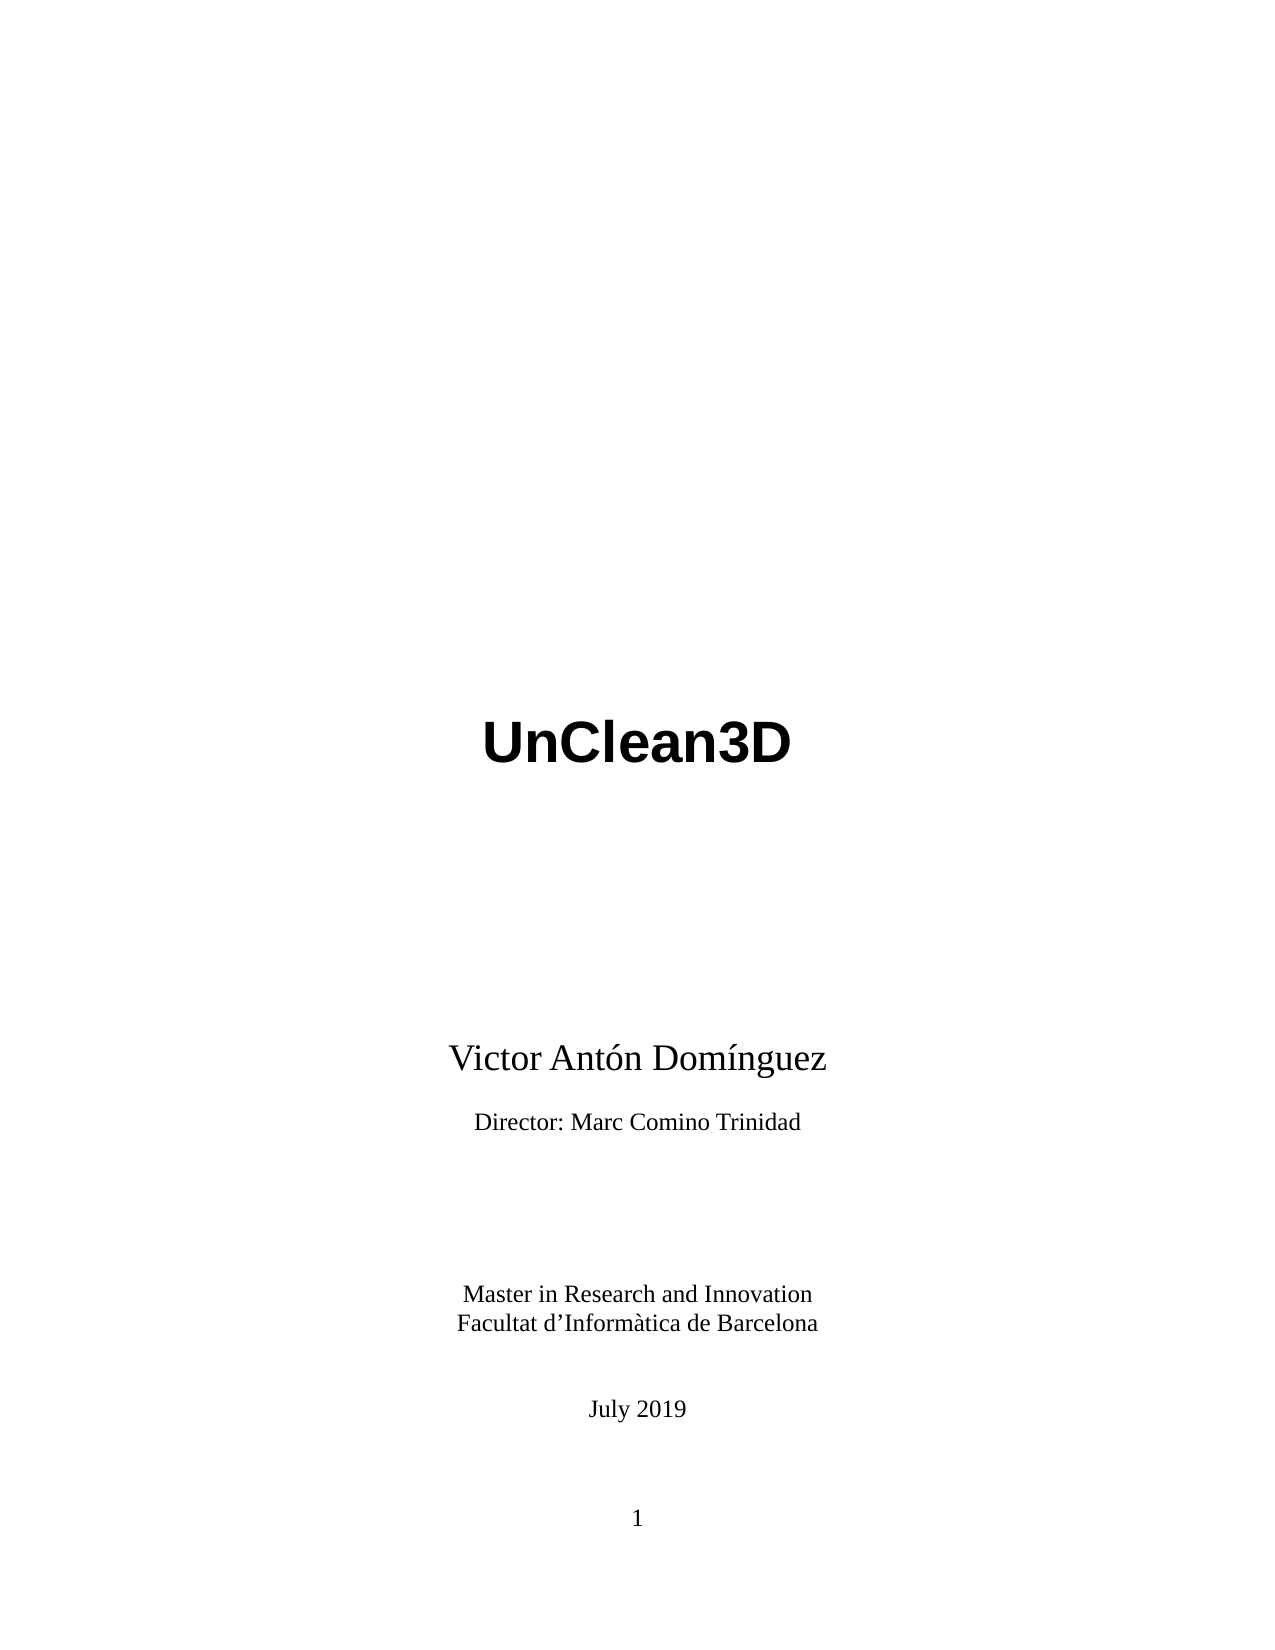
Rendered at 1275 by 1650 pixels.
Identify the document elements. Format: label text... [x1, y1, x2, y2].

text Director: Marc Comino Trinidad [118, 1107, 1157, 1136]
text Master in Research and Innovation [118, 1279, 1157, 1308]
text Facultat d’Informàtica de Barcelona [118, 1308, 1157, 1337]
title UnClean3D [118, 708, 1157, 775]
text July 2019 [118, 1394, 1157, 1423]
text Victor Antón Domínguez [118, 1036, 1157, 1079]
